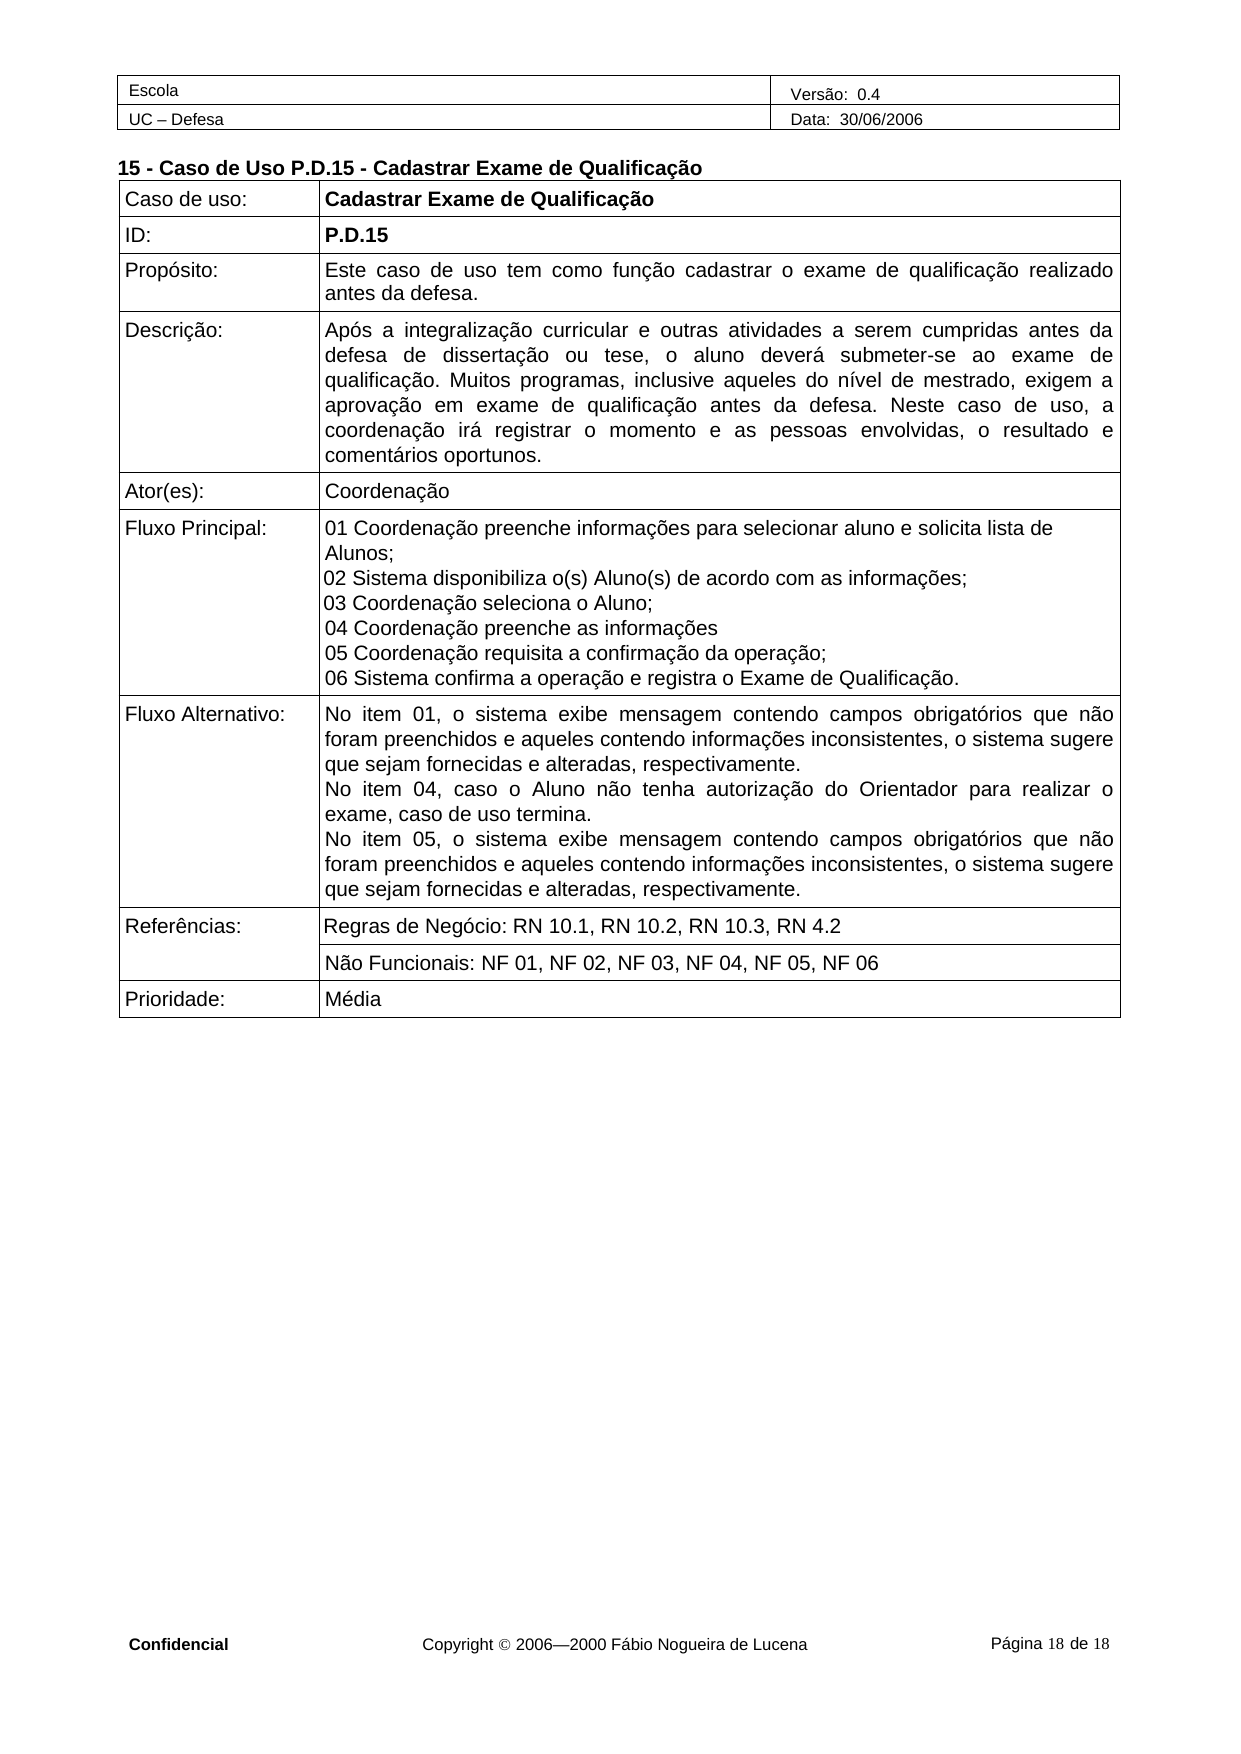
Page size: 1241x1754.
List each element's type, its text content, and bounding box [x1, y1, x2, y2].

table_cell No item 01, o sistema exibe mensagem contendo campos obrigatórios que não foram preenchidos e aqueles contendo informações inconsistentes, o sistema sugere que sejam fornecidas e alteradas, respectivamente. No item 04, caso o Aluno não tenha autorização do Orientador para realizar o exame, caso de uso termina. No item 05, o sistema exibe mensagem contendo campos obrigatórios que não foram preenchidos e aqueles contendo informações inconsistentes, o sistema sugere que sejam fornecidas e alteradas, respectivamente. [320, 696, 1120, 907]
table_cell Fluxo Principal: [120, 510, 319, 695]
table_cell Este caso de uso tem como função cadastrar o exame de qualificação realizado antes da defesa. [320, 254, 1120, 311]
table_header Caso de uso: [120, 181, 319, 216]
table_cell Fluxo Alternativo: [120, 696, 319, 907]
table_header Cadastrar Exame de Qualificação [320, 181, 1120, 216]
table_cell Descrição: [120, 312, 319, 472]
table_cell P.D.15 [320, 217, 1120, 253]
table_cell Após a integralização curricular e outras atividades a serem cumpridas antes da defesa de dissertação ou tese, o aluno deverá submeter-se ao exame de qualificação. Muitos programas, inclusive aqueles do nível de mestrado, exigem a aprovação em exame de qualificação antes da defesa. Neste caso de uso, a coordenação irá registrar o momento e as pessoas envolvidas, o resultado e comentários oportunos. [320, 312, 1120, 472]
table_cell Ator(es): [120, 473, 319, 509]
table_cell Propósito: [120, 254, 319, 311]
table_cell Prioridade: [120, 981, 319, 1017]
table_cell Coordenação [320, 473, 1120, 509]
text 15 - Caso de Uso P.D.15 - Cadastrar Exame de Qualificação [117, 154, 1120, 179]
table_cell 01 Coordenação preenche informações para selecionar aluno e solicita lista de Alunos; 02 Sistema disponibiliza o(s) Aluno(s) de acordo com as informações; 03 Coordenação seleciona o Aluno; 04 Coordenação preenche as informações 05 Coordenação requisita a confirmação da operação; 06 Sistema confirma a operação e registra o Exame de Qualificação. [320, 510, 1120, 695]
table_cell ID: [120, 217, 319, 253]
table_cell Média [320, 981, 1120, 1017]
table_cell Não Funcionais: NF 01, NF 02, NF 03, NF 04, NF 05, NF 06 [320, 945, 1120, 980]
table_cell Referências: [120, 908, 319, 980]
table_header Regras de Negócio: RN 10.1, RN 10.2, RN 10.3, RN 4.2 [320, 908, 1120, 943]
